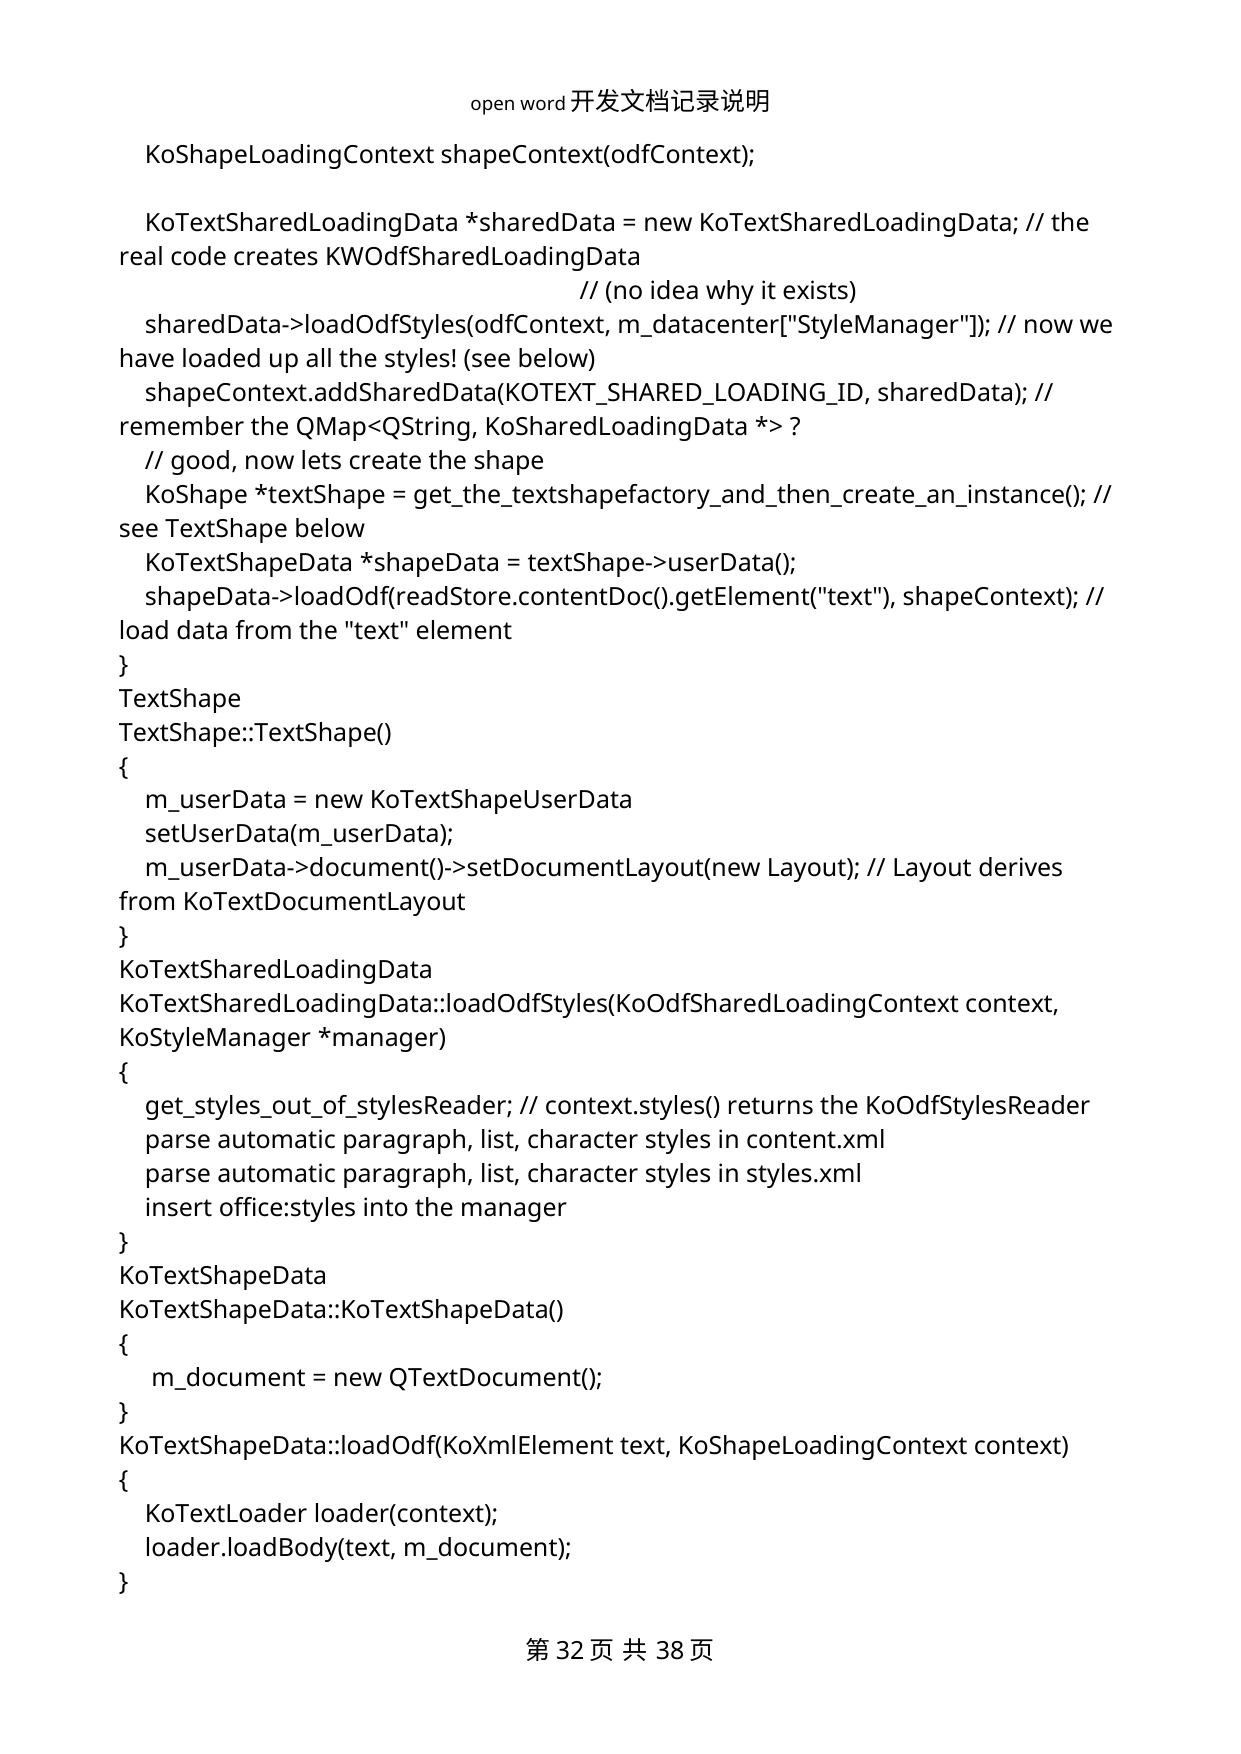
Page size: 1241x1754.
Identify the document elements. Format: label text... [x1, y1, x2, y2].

text KoTextSharedLoadingData::loadOdfStyles(KoOdfSharedLoadingContext context, KoStyleManager *manager) [119, 986, 1121, 1054]
text m_userData = new KoTextShapeUserData [119, 782, 1121, 816]
text KoShape *textShape = get_the_textshapefactory_and_then_create_an_instance(); // see TextShape below [119, 477, 1121, 545]
text } [119, 647, 1121, 681]
text { [119, 1326, 1121, 1360]
text sharedData->loadOdfStyles(odfContext, m_datacenter["StyleManager"]); // now we have loaded up all the styles! (see below) [119, 307, 1121, 375]
text } [119, 1224, 1121, 1258]
text get_styles_out_of_stylesReader; // context.styles() returns the KoOdfStylesReader [119, 1088, 1121, 1122]
text loader.loadBody(text, m_document); [119, 1529, 1121, 1563]
text m_document = new QTextDocument(); [119, 1360, 1121, 1394]
text setUserData(m_userData); [119, 816, 1121, 850]
text KoShapeLoadingContext shapeContext(odfContext); [119, 137, 1121, 171]
text { [119, 1054, 1121, 1088]
text // good, now lets create the shape [119, 443, 1121, 477]
text parse automatic paragraph, list, character styles in styles.xml [119, 1156, 1121, 1190]
text } [119, 1394, 1121, 1428]
text KoTextSharedLoadingData [119, 952, 1121, 986]
text TextShape::TextShape() [119, 714, 1121, 748]
text } [119, 1563, 1121, 1597]
text KoTextShapeData::KoTextShapeData() [119, 1292, 1121, 1326]
text KoTextLoader loader(context); [119, 1496, 1121, 1529]
text shapeData->loadOdf(readStore.contentDoc().getElement("text"), shapeContext); // load data from the "text" element [119, 579, 1121, 647]
text } [119, 918, 1121, 952]
text insert office:styles into the manager [119, 1190, 1121, 1224]
text TextShape [119, 681, 1121, 714]
text m_userData->document()->setDocumentLayout(new Layout); // Layout derives from KoTextDocumentLayout [119, 850, 1121, 918]
text KoTextSharedLoadingData *sharedData = new KoTextSharedLoadingData; // the real code creates KWOdfSharedLoadingData [119, 205, 1121, 273]
text KoTextShapeData *shapeData = textShape->userData(); [119, 545, 1121, 579]
text parse automatic paragraph, list, character styles in content.xml [119, 1122, 1121, 1156]
text KoTextShapeData::loadOdf(KoXmlElement text, KoShapeLoadingContext context) [119, 1428, 1121, 1462]
text { [119, 1462, 1121, 1496]
text { [119, 748, 1121, 782]
text shapeContext.addSharedData(KOTEXT_SHARED_LOADING_ID, sharedData); // remember the QMap<QString, KoSharedLoadingData *> ? [119, 375, 1121, 443]
text KoTextShapeData [119, 1258, 1121, 1292]
text // (no idea why it exists) [119, 273, 1121, 307]
